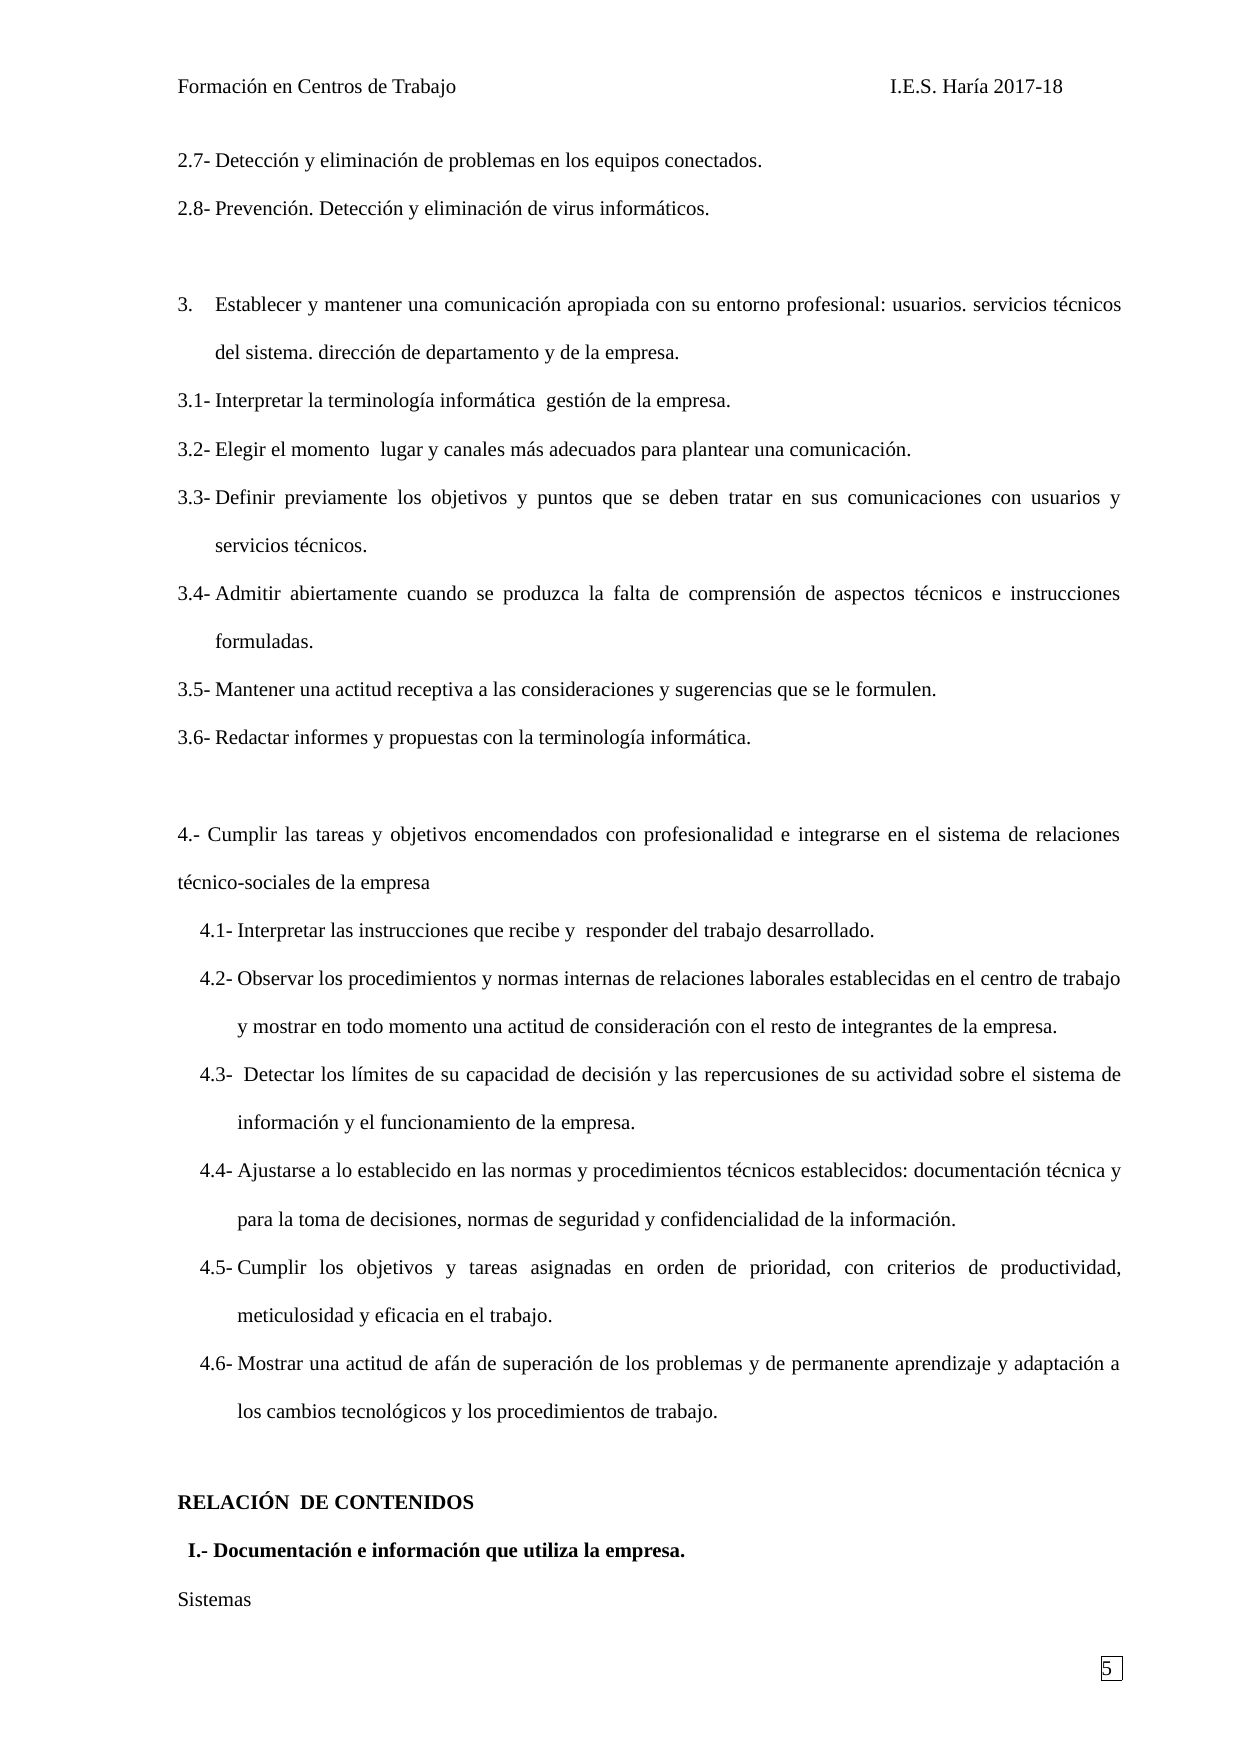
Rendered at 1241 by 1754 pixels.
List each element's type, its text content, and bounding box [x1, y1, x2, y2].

text 3.2- Elegir el momento lugar y canales más adecuados para plantear una comunicación. [177, 436, 1122, 461]
text 4.1- Interpretar las instrucciones que recibe y responder del trabajo desarrollado. [199, 918, 1122, 942]
text I.- Documentación e información que utiliza la empresa. [177, 1538, 1122, 1562]
text Sistemas [177, 1586, 1122, 1611]
text 4.‑ Cumplir las tareas y objetivos encomendados con profesionalidad e integrarse en el sistema de relaciones técnico-sociales de la empresa [177, 821, 1122, 894]
text 3.5- Mantener una actitud receptiva a las consideraciones y sugerencias que se le formulen. [177, 677, 1122, 701]
text 4.5- Cumplir los objetivos y tareas asignadas en orden de prioridad, con criterios de productividad, meticulosidad y eficacia en el trabajo. [199, 1254, 1122, 1327]
text 2.8- Prevención. Detección y eliminación de virus informáticos. [177, 196, 1122, 220]
text 4.4- Ajustarse a lo establecido en las normas y procedimientos técnicos establecidos: documentación técnica y para la toma de decisiones, normas de seguridad y confidencialidad de la información. [199, 1158, 1122, 1231]
text 2.7- Detección y eliminación de problemas en los equipos conectados. [177, 148, 1122, 172]
text 3.1- Interpretar la terminología informática gestión de la empresa. [177, 388, 1122, 412]
text 3.3- Definir previamente los objetivos y puntos que se deben tratar en sus comunicaciones con usuarios y servicios técnicos. [177, 484, 1122, 557]
text 4.6- Mostrar una actitud de afán de superación de los problemas y de permanente aprendizaje y adaptación a los cambios tecnológicos y los procedimientos de trabajo. [199, 1351, 1122, 1423]
text 3.4- Admitir abiertamente cuando se produzca la falta de comprensión de aspectos técnicos e instrucciones formuladas. [177, 581, 1122, 653]
text RELACIÓN DE CONTENIDOS [177, 1490, 1122, 1514]
text 3.6- Redactar informes y propuestas con la terminología informática. [177, 725, 1122, 749]
text 4.3- Detectar los límites de su capacidad de decisión y las repercusiones de su actividad sobre el sistema de información y el funcionamiento de la empresa. [199, 1062, 1122, 1134]
text 4.2- Observar los procedimientos y normas internas de relaciones laborales establecidas en el centro de trabajo y mostrar en todo momento una actitud de consideración con el resto de integrantes de la empresa. [199, 966, 1122, 1038]
text 3. Establecer y mantener una comunicación apropiada con su entorno profesional: usuarios. servicios técnicos del sistema. dirección de departamento y de la empresa. [177, 292, 1122, 364]
